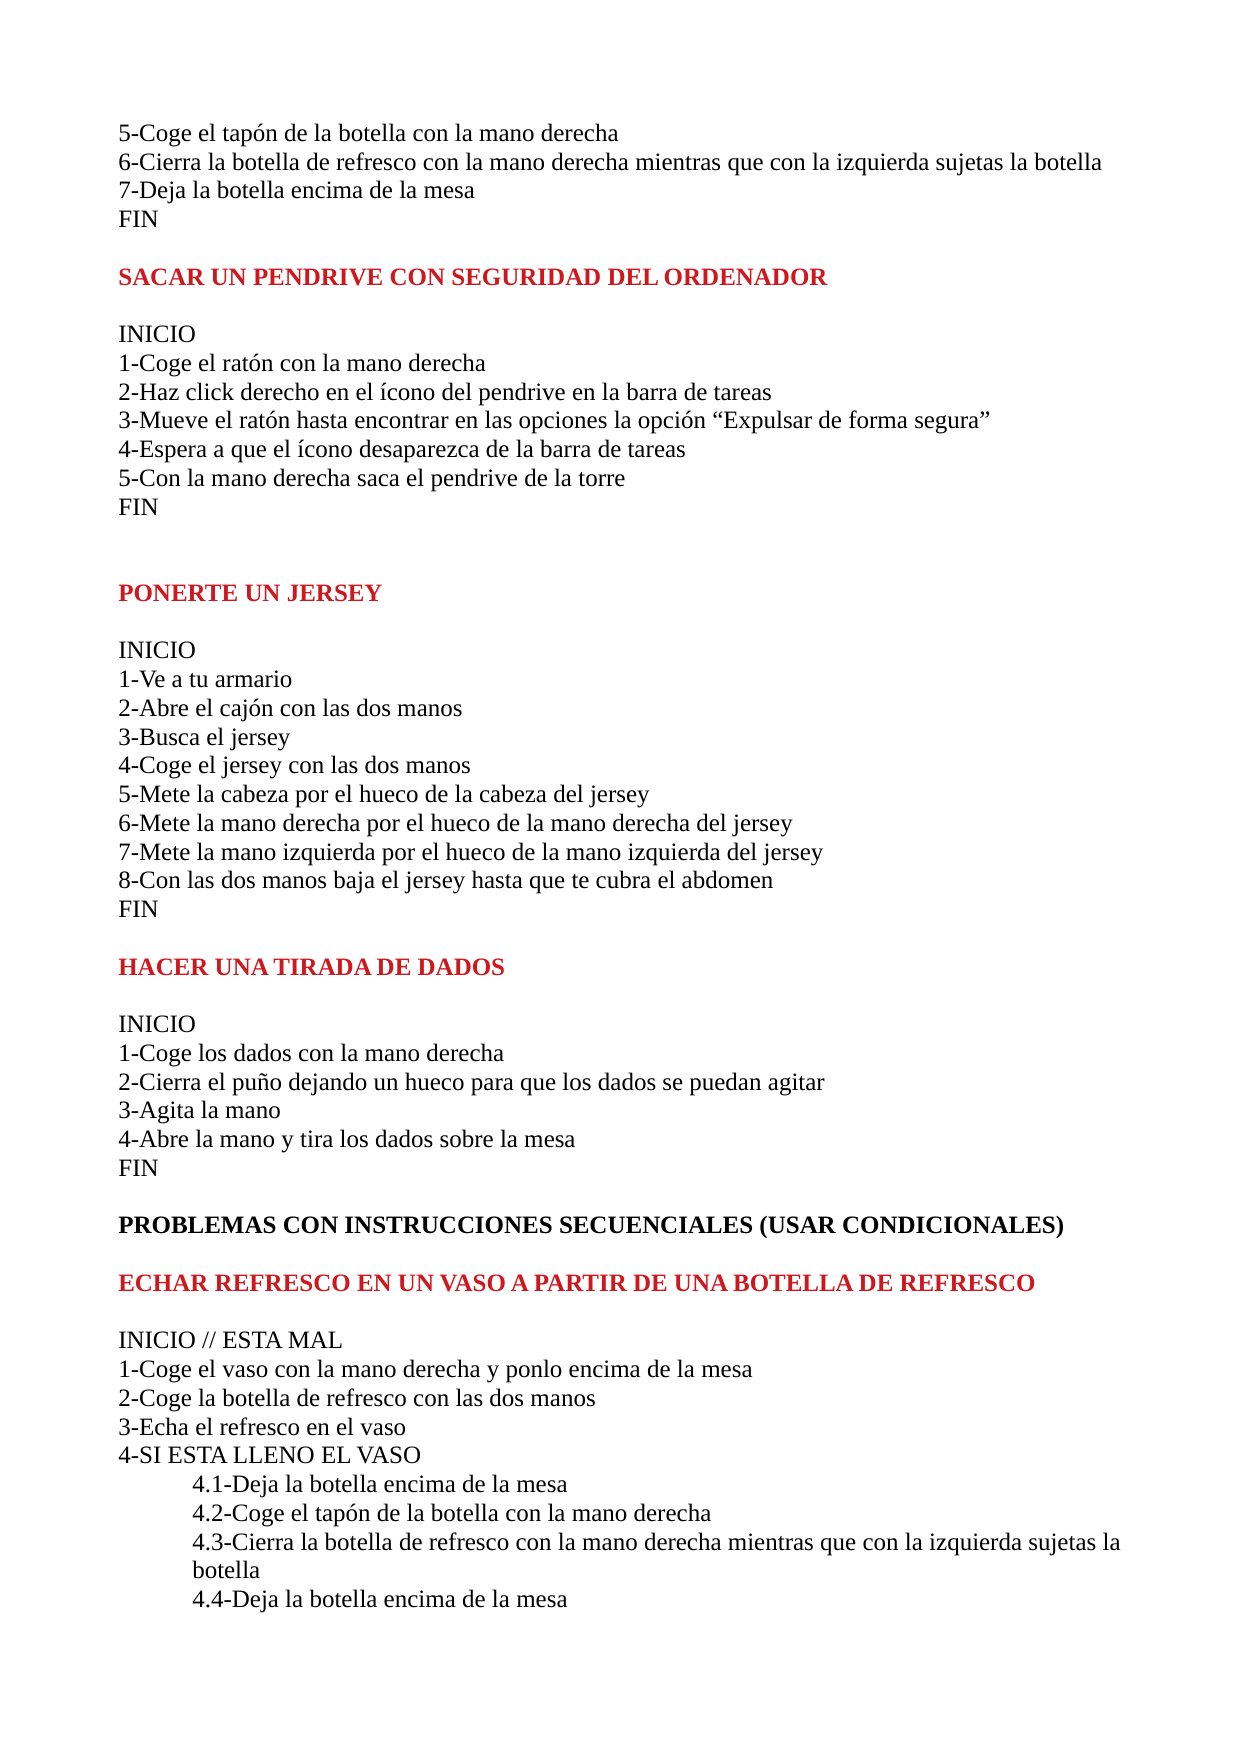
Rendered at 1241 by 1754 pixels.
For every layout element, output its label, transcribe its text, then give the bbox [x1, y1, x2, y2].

text 8-Con las dos manos baja el jersey hasta que te cubra el abdomen [118, 866, 1122, 894]
text PROBLEMAS CON INSTRUCCIONES SECUENCIALES (USAR CONDICIONALES) [118, 1211, 1122, 1239]
text 4-SI ESTA LLENO EL VASO [118, 1441, 1122, 1469]
text FIN [118, 894, 1122, 923]
text 3-Agita la mano [118, 1096, 1122, 1124]
text 2-Cierra el puño dejando un hueco para que los dados se puedan agitar [118, 1067, 1122, 1096]
text 1-Coge el vaso con la mano derecha y ponlo encima de la mesa [118, 1354, 1122, 1383]
text 2-Abre el cajón con las dos manos [118, 693, 1122, 722]
text 4.1-Deja la botella encima de la mesa [118, 1469, 1122, 1498]
text 4.4-Deja la botella encima de la mesa [118, 1584, 1122, 1613]
text 2-Coge la botella de refresco con las dos manos [118, 1383, 1122, 1412]
text INICIO [118, 636, 1122, 664]
text 1-Coge los dados con la mano derecha [118, 1038, 1122, 1067]
text SACAR UN PENDRIVE CON SEGURIDAD DEL ORDENADOR [118, 262, 1122, 291]
text 3-Busca el jersey [118, 722, 1122, 751]
text 7-Deja la botella encima de la mesa [118, 176, 1122, 204]
text 2-Haz click derecho en el ícono del pendrive en la barra de tareas [118, 377, 1122, 406]
text HACER UNA TIRADA DE DADOS [118, 952, 1122, 981]
text INICIO // ESTA MAL [118, 1326, 1122, 1354]
text 4.2-Coge el tapón de la botella con la mano derecha [118, 1498, 1122, 1527]
text 4-Abre la mano y tira los dados sobre la mesa [118, 1124, 1122, 1153]
text 5-Coge el tapón de la botella con la mano derecha [118, 118, 1122, 147]
text 6-Mete la mano derecha por el hueco de la mano derecha del jersey [118, 808, 1122, 837]
text 7-Mete la mano izquierda por el hueco de la mano izquierda del jersey [118, 837, 1122, 866]
text 5-Mete la cabeza por el hueco de la cabeza del jersey [118, 779, 1122, 808]
text 3-Echa el refresco en el vaso [118, 1412, 1122, 1441]
text FIN [118, 204, 1122, 233]
text 3-Mueve el ratón hasta encontrar en las opciones la opción “Expulsar de forma segura” [118, 406, 1122, 434]
text 1-Ve a tu armario [118, 664, 1122, 693]
text 4-Espera a que el ícono desaparezca de la barra de tareas [118, 434, 1122, 463]
text 1-Coge el ratón con la mano derecha [118, 348, 1122, 377]
text ECHAR REFRESCO EN UN VASO A PARTIR DE UNA BOTELLA DE REFRESCO [118, 1268, 1122, 1297]
text FIN [118, 1153, 1122, 1182]
text INICIO [118, 319, 1122, 348]
text FIN [118, 492, 1122, 521]
text INICIO [118, 1009, 1122, 1038]
text PONERTE UN JERSEY [118, 578, 1122, 607]
text 6-Cierra la botella de refresco con la mano derecha mientras que con la izquierda sujetas la botella [118, 147, 1122, 176]
text 5-Con la mano derecha saca el pendrive de la torre [118, 463, 1122, 492]
text 4-Coge el jersey con las dos manos [118, 751, 1122, 779]
text 4.3-Cierra la botella de refresco con la mano derecha mientras que con la izquierda sujetas la botella [118, 1527, 1122, 1584]
